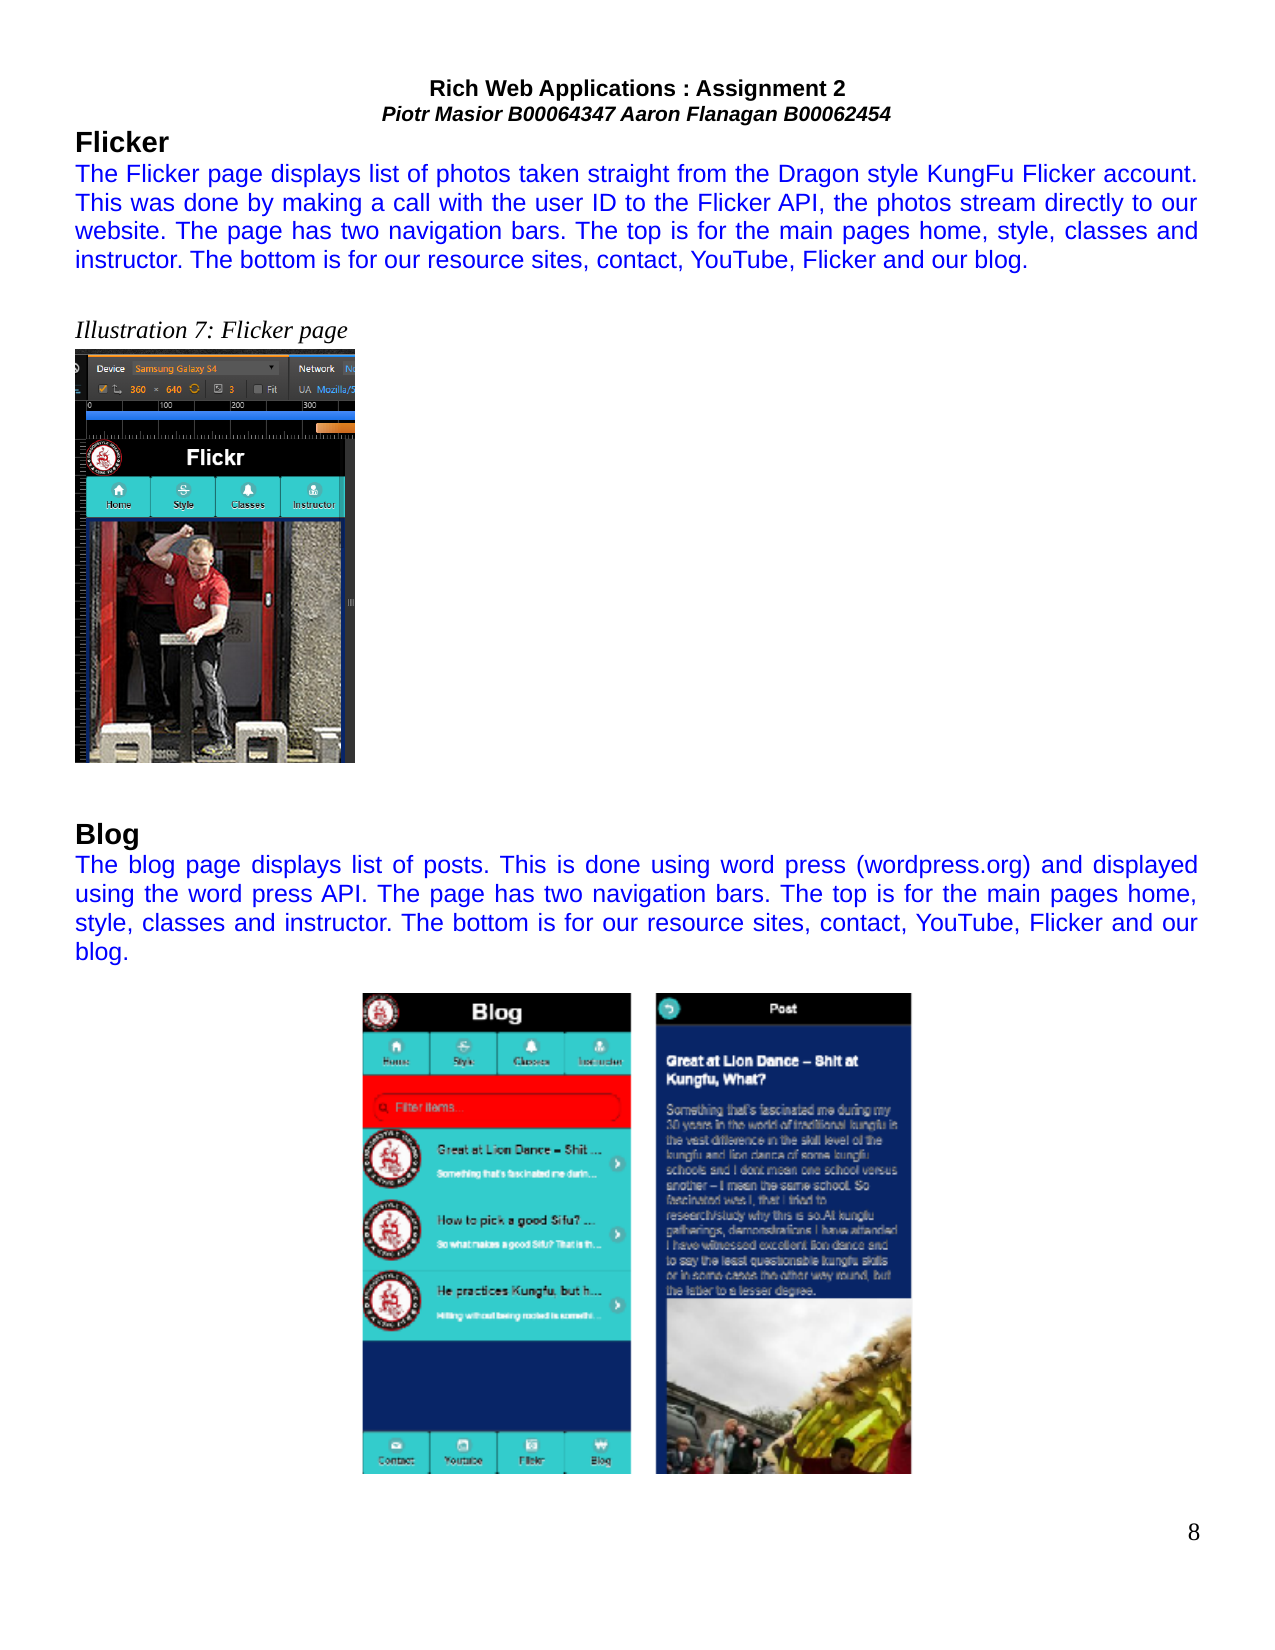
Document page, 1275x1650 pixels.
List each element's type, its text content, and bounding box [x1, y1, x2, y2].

text The blog page displays list of posts. This is done using word press (wordpress.org) and displayed using the word press API. The page has two navigation bars. The top is for the main pages home, style, classes and instructor. The bottom is for our resource sites, contact, YouTube, Flicker and our blog. [75, 850, 1200, 965]
picture [75, 349, 87, 763]
text Illustration 7: Flicker page [75, 315, 355, 344]
text The Flicker page displays list of photos taken straight from the Dragon style KungFu Flicker account. This was done by making a call with the user ID to the Flicker API, the photos stream directly to our website. The page has two navigation bars. The top is for the main pages home, style, classes and instructor. The bottom is for our resource sites, contact, YouTube, Flicker and our blog. [75, 159, 1200, 274]
text Flicker [75, 125, 1200, 159]
picture [362, 993, 913, 1474]
text Blog [75, 817, 1200, 850]
